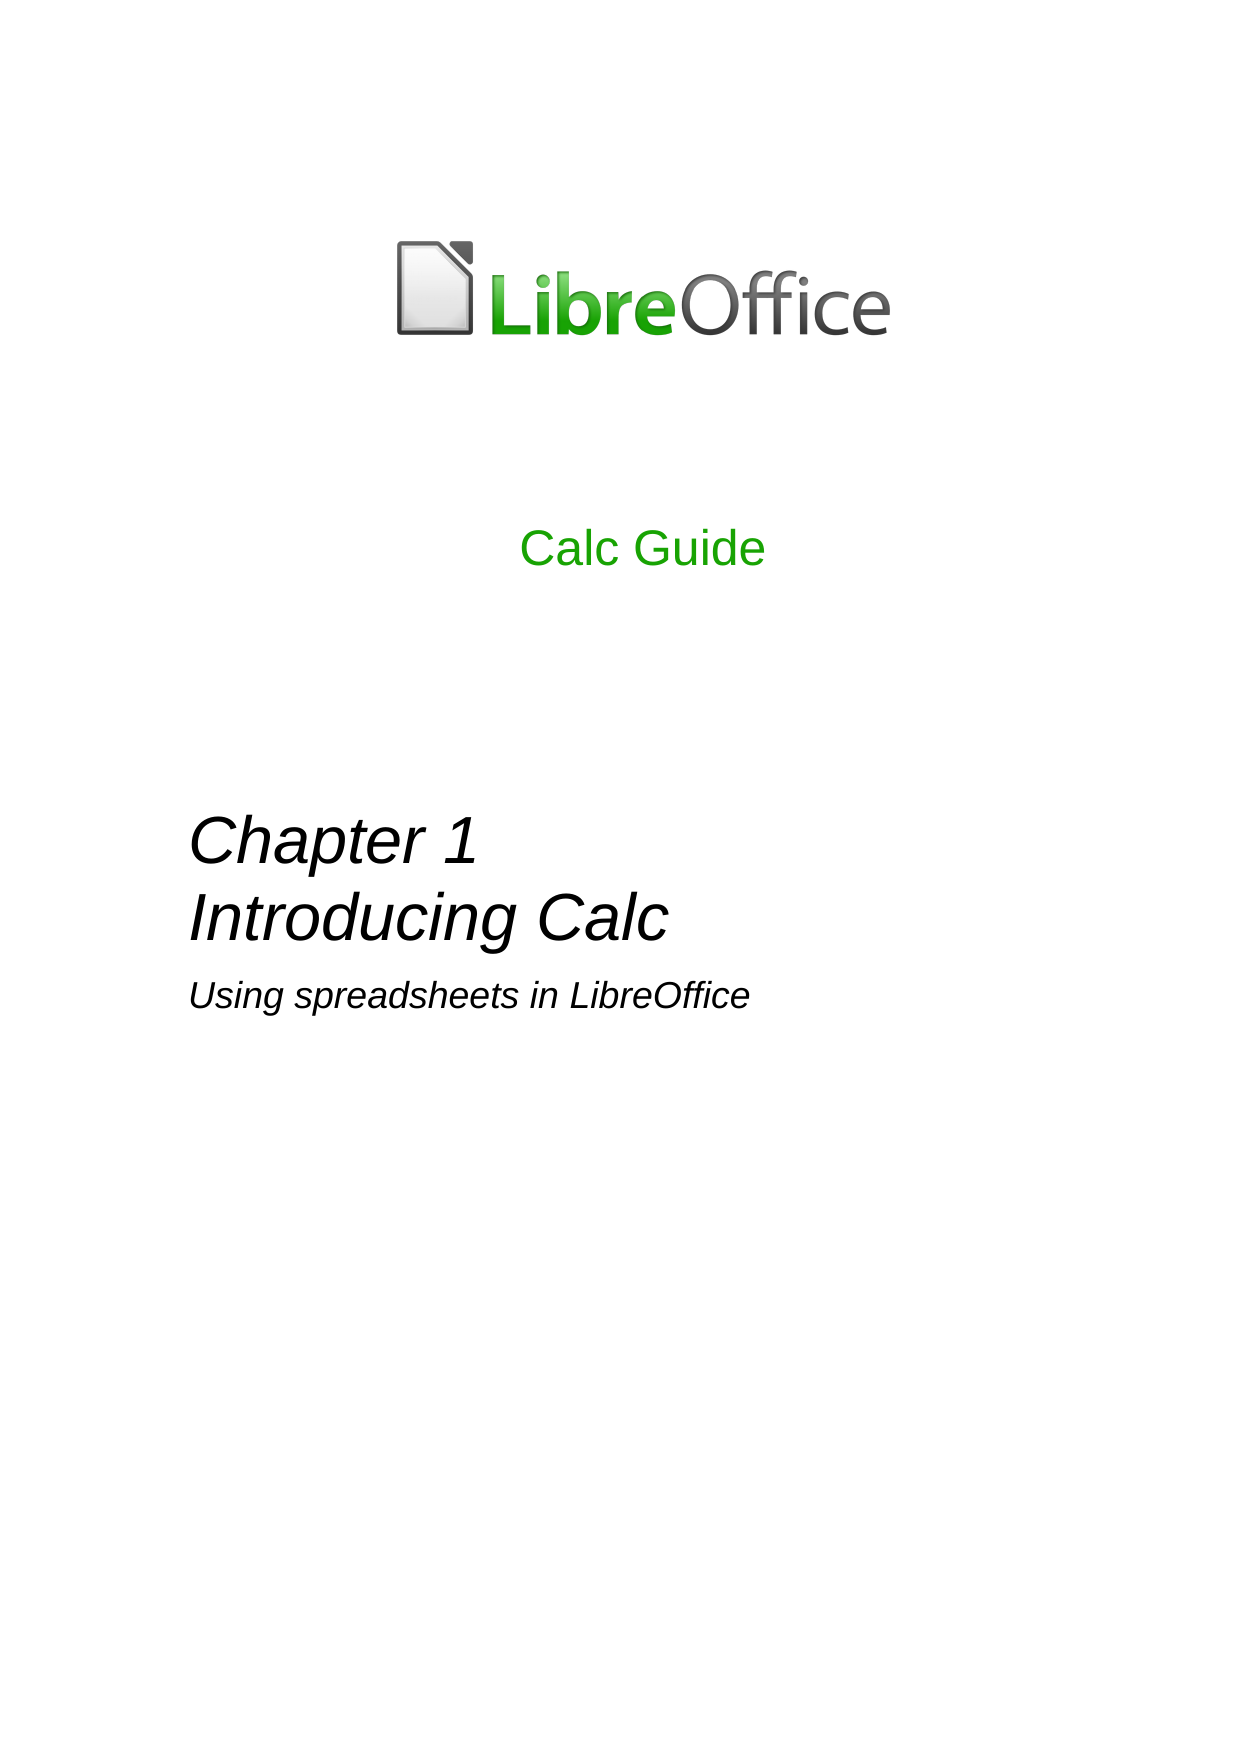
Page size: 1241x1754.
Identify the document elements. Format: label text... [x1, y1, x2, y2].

picture [392, 236, 893, 342]
subtitle Using spreadsheets in LibreOffice [188, 974, 1098, 1017]
title Chapter 1 Introducing Calc [188, 801, 1098, 954]
text Calc Guide [188, 518, 1098, 576]
